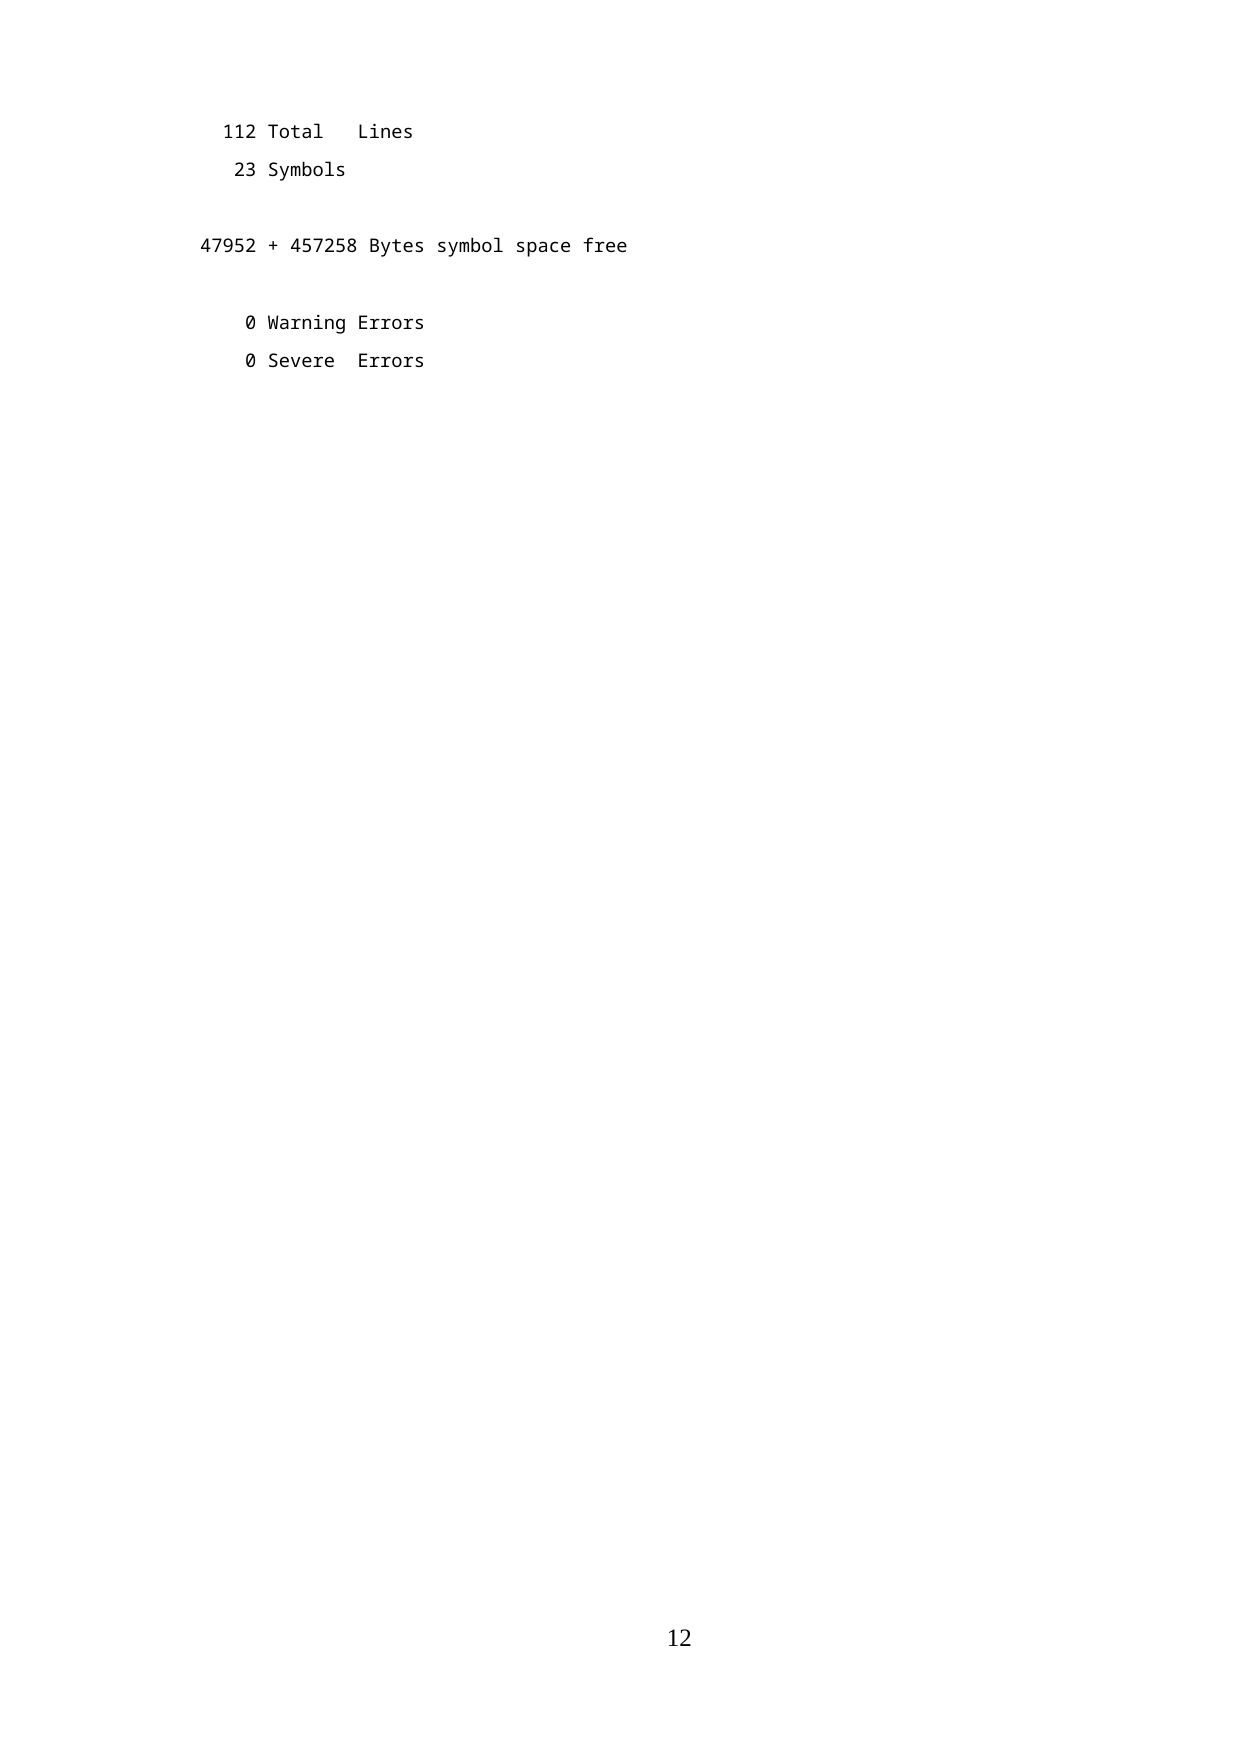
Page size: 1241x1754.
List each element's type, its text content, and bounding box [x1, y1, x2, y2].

text 0 Warning Errors [177, 309, 1181, 335]
text 112 Total Lines [177, 118, 1181, 144]
text 47952 + 457258 Bytes symbol space free [177, 233, 1181, 258]
text 0 Severe Errors [177, 347, 1181, 373]
text 23 Symbols [177, 156, 1181, 182]
